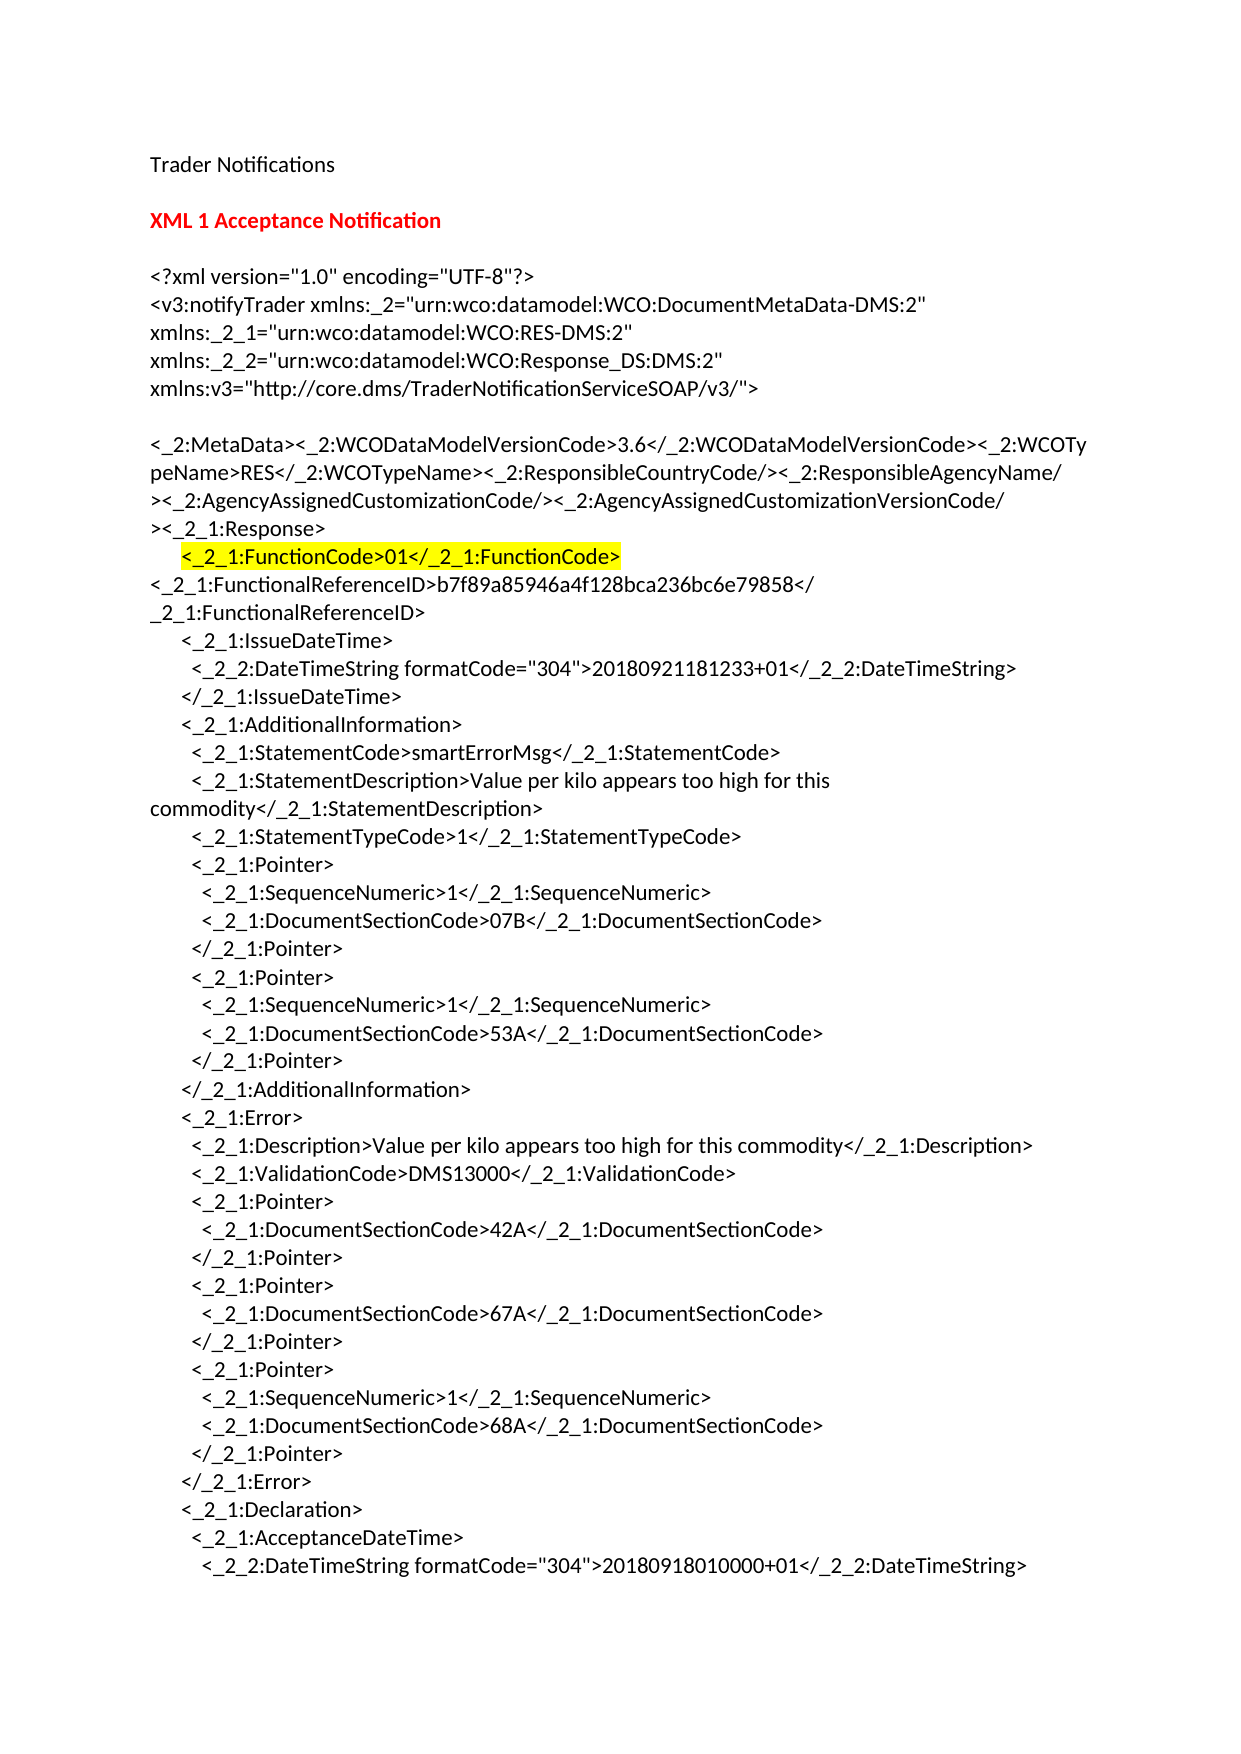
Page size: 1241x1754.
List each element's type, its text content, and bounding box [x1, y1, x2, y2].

text <_2_1:SequenceNumeric>1</_2_1:SequenceNumeric> [150, 1383, 1090, 1411]
text <_2_1:Declaration> [150, 1495, 1090, 1523]
text </_2_1:Pointer> [150, 1439, 1090, 1467]
text Trader Notifications [150, 150, 1090, 178]
text <_2_2:DateTimeString formatCode="304">20180921181233+01</_2_2:DateTimeString> [150, 654, 1090, 682]
text </_2_1:Pointer> [150, 1243, 1090, 1271]
text <_2_1:SequenceNumeric>1</_2_1:SequenceNumeric> [150, 991, 1090, 1019]
text </_2_1:Error> [150, 1467, 1090, 1495]
text <_2_1:DocumentSectionCode>07B</_2_1:DocumentSectionCode> [150, 907, 1090, 934]
text </_2_1:AdditionalInformation> [150, 1075, 1090, 1103]
text </_2_1:Pointer> [150, 1047, 1090, 1075]
text <_2_1:Pointer> [150, 1355, 1090, 1383]
text <_2:MetaData><_2:WCODataModelVersionCode>3.6</_2:WCODataModelVersionCode><_2:WCOTypeName>RES</_2:WCOTypeName><_2:ResponsibleCountryCode/><_2:ResponsibleAgencyName/><_2:AgencyAssignedCustomizationCode/><_2:AgencyAssignedCustomizationVersionCode/><_2_1:Response> [150, 402, 1090, 542]
text <_2_1:ValidationCode>DMS13000</_2_1:ValidationCode> [150, 1159, 1090, 1187]
text <v3:notifyTrader xmlns:_2="urn:wco:datamodel:WCO:DocumentMetaData-DMS:2" xmlns:_2_1="urn:wco:datamodel:WCO:RES-DMS:2" xmlns:_2_2="urn:wco:datamodel:WCO:Response_DS:DMS:2" xmlns:v3="http://core.dms/TraderNotificationServiceSOAP/v3/"> [150, 290, 1090, 402]
text <_2_1:DocumentSectionCode>42A</_2_1:DocumentSectionCode> [150, 1215, 1090, 1243]
text </_2_1:Pointer> [150, 1327, 1090, 1355]
text <_2_1:StatementDescription>Value per kilo appears too high for this commodity</_2_1:StatementDescription> [150, 766, 1090, 822]
text <_2_1:AcceptanceDateTime> [150, 1523, 1090, 1551]
text <_2_1:DocumentSectionCode>67A</_2_1:DocumentSectionCode> [150, 1299, 1090, 1327]
text <_2_1:Pointer> [150, 851, 1090, 878]
text <_2_1:DocumentSectionCode>53A</_2_1:DocumentSectionCode> [150, 1019, 1090, 1047]
text <_2_1:Pointer> [150, 1271, 1090, 1299]
text <_2_1:FunctionalReferenceID>b7f89a85946a4f128bca236bc6e79858</_2_1:FunctionalReferenceID> [150, 570, 1090, 626]
text <_2_1:StatementTypeCode>1</_2_1:StatementTypeCode> [150, 822, 1090, 851]
text <_2_1:FunctionCode>01</_2_1:FunctionCode> [150, 542, 1090, 570]
text <_2_1:Pointer> [150, 963, 1090, 991]
text <_2_1:DocumentSectionCode>68A</_2_1:DocumentSectionCode> [150, 1411, 1090, 1439]
text <_2_1:StatementCode>smartErrorMsg</_2_1:StatementCode> [150, 738, 1090, 766]
text </_2_1:IssueDateTime> [150, 682, 1090, 710]
text <_2_1:Description>Value per kilo appears too high for this commodity</_2_1:Description> [150, 1131, 1090, 1159]
text <_2_1:SequenceNumeric>1</_2_1:SequenceNumeric> [150, 878, 1090, 907]
text <_2_1:Pointer> [150, 1187, 1090, 1215]
text <_2_2:DateTimeString formatCode="304">20180918010000+01</_2_2:DateTimeString> [150, 1551, 1090, 1579]
text </_2_1:Pointer> [150, 934, 1090, 963]
text <_2_1:AdditionalInformation> [150, 710, 1090, 738]
text <_2_1:Error> [150, 1103, 1090, 1131]
text <_2_1:IssueDateTime> [150, 626, 1090, 654]
text <?xml version="1.0" encoding="UTF-8"?> [150, 262, 1090, 290]
text XML 1 Acceptance Notification [150, 206, 1090, 234]
